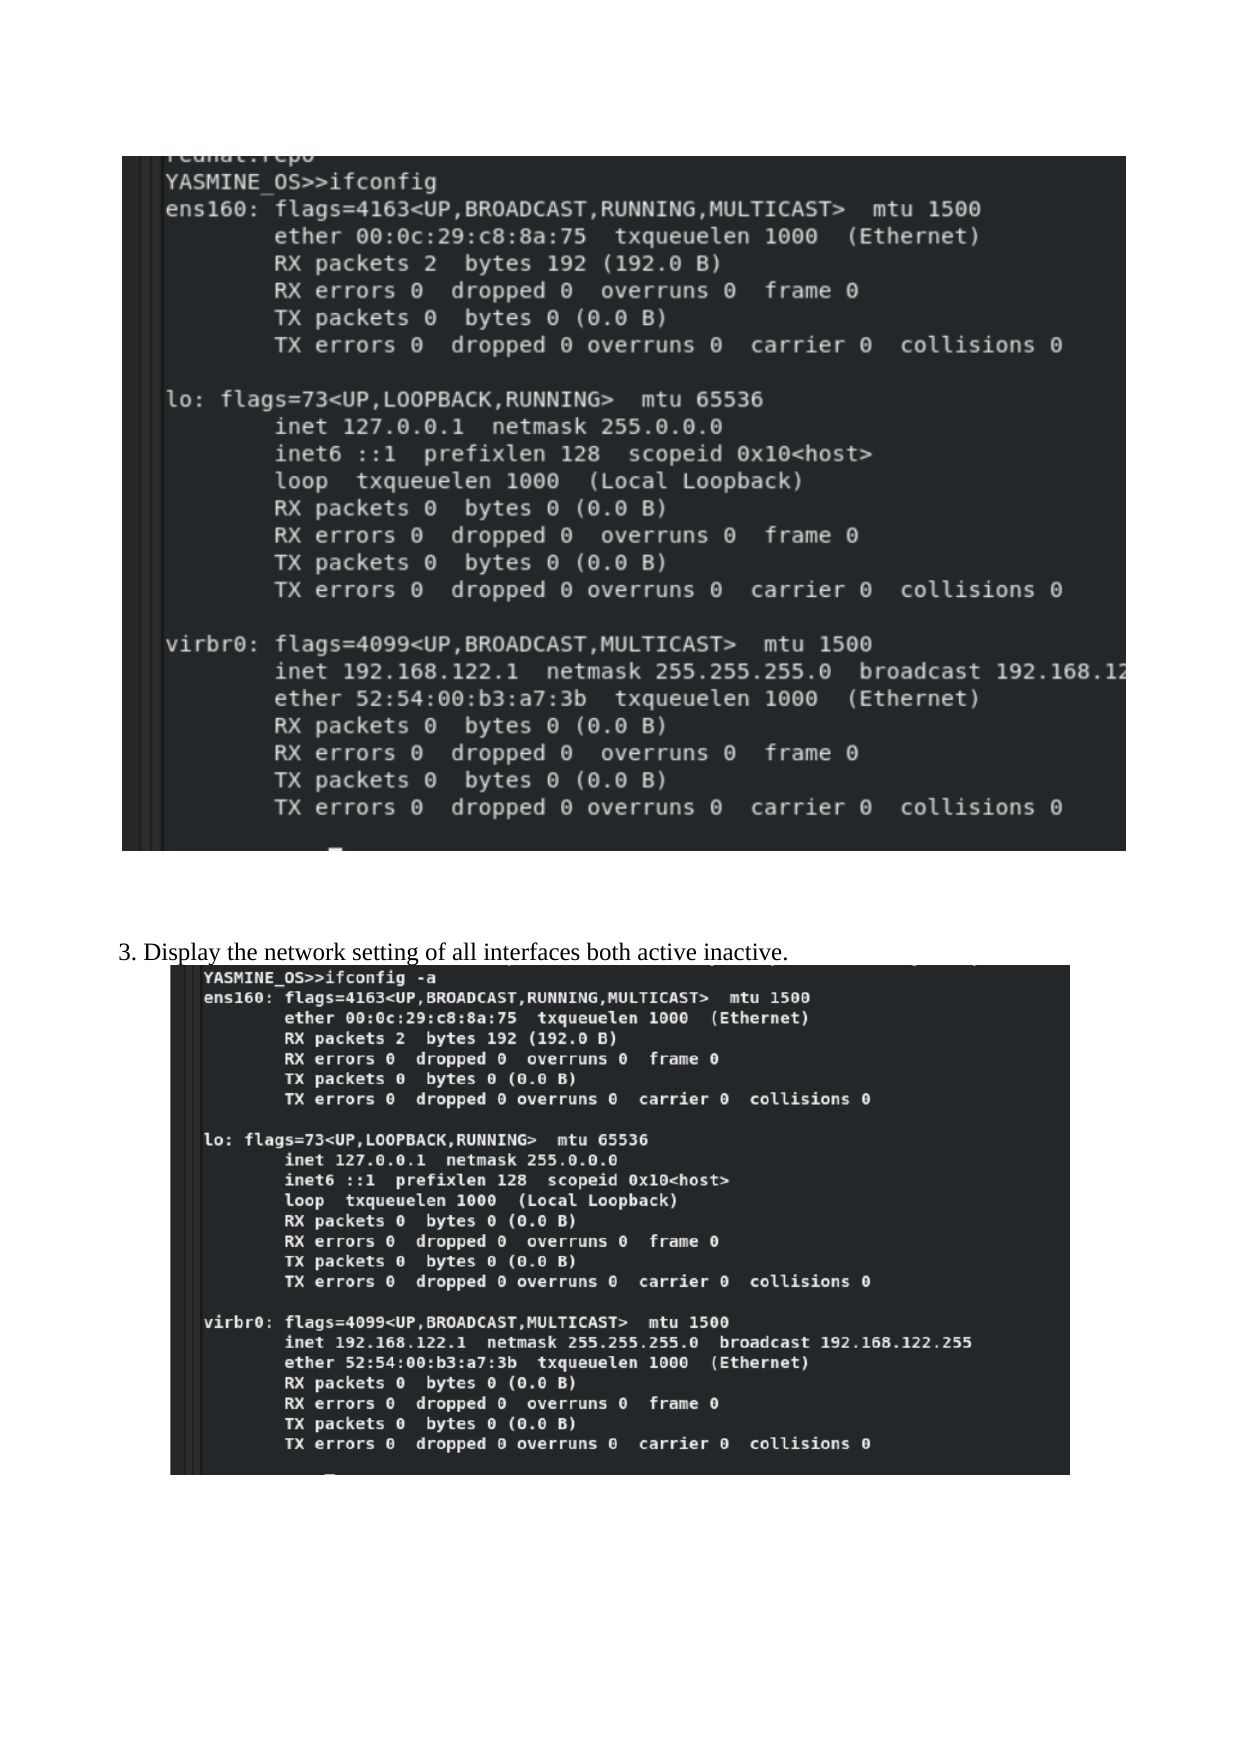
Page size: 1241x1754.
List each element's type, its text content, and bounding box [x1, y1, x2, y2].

picture [170, 965, 1070, 1475]
text 3. Display the network setting of all interfaces both active inactive. [118, 937, 1122, 966]
picture [122, 156, 1126, 851]
